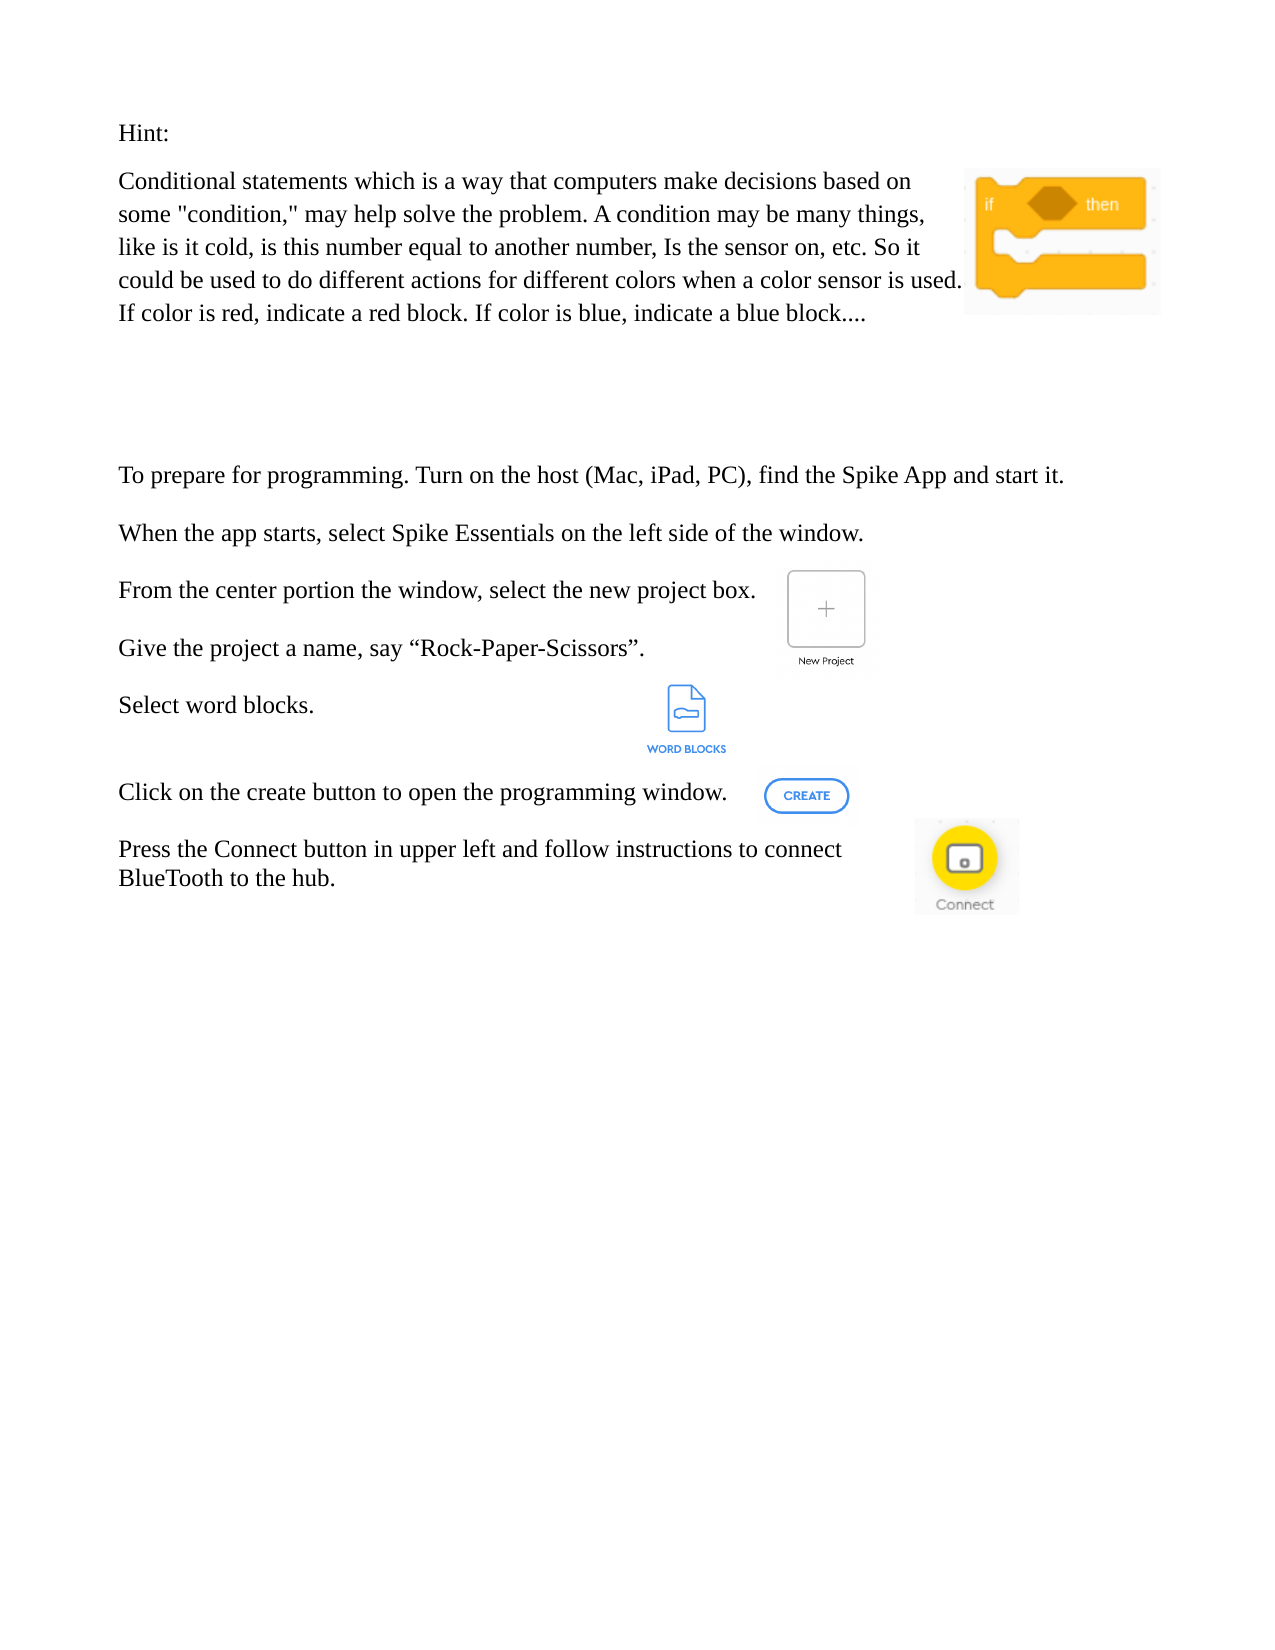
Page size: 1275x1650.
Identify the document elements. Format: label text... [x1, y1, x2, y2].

text To prepare for programming. Turn on the host (Mac, iPad, PC), find the Spike App and start it. [118, 460, 1157, 489]
picture [773, 559, 880, 681]
picture [755, 763, 859, 826]
text [880, 633, 1157, 662]
text [880, 575, 1157, 604]
picture [914, 818, 1020, 915]
picture [634, 673, 735, 759]
picture [964, 168, 1161, 315]
text [859, 777, 1157, 805]
text [735, 690, 1157, 719]
text Press the Connect button in upper left and follow instructions to connect BlueTooth to the hub. [118, 834, 914, 892]
text From the center portion the window, select the new project box. [118, 575, 773, 604]
text Select word blocks. [118, 690, 634, 719]
text When the app starts, select Spike Essentials on the left side of the window. [118, 518, 1157, 547]
text Click on the create button to open the programming window. [118, 777, 755, 805]
text Conditional statements which is a way that computers make decisions based on some "condition," may help solve the problem. A condition may be many things, like is it cold, is this number equal to another number, Is the sensor on, etc. So it could be used to do different actions for different colors when a color sensor is used. If color is red, indicate a red block. If color is blue, indicate a blue block.... [118, 166, 1157, 327]
text Hint: [118, 118, 1157, 147]
text [1020, 834, 1157, 892]
text Give the project a name, say “Rock-Paper-Scissors”. [118, 633, 773, 662]
